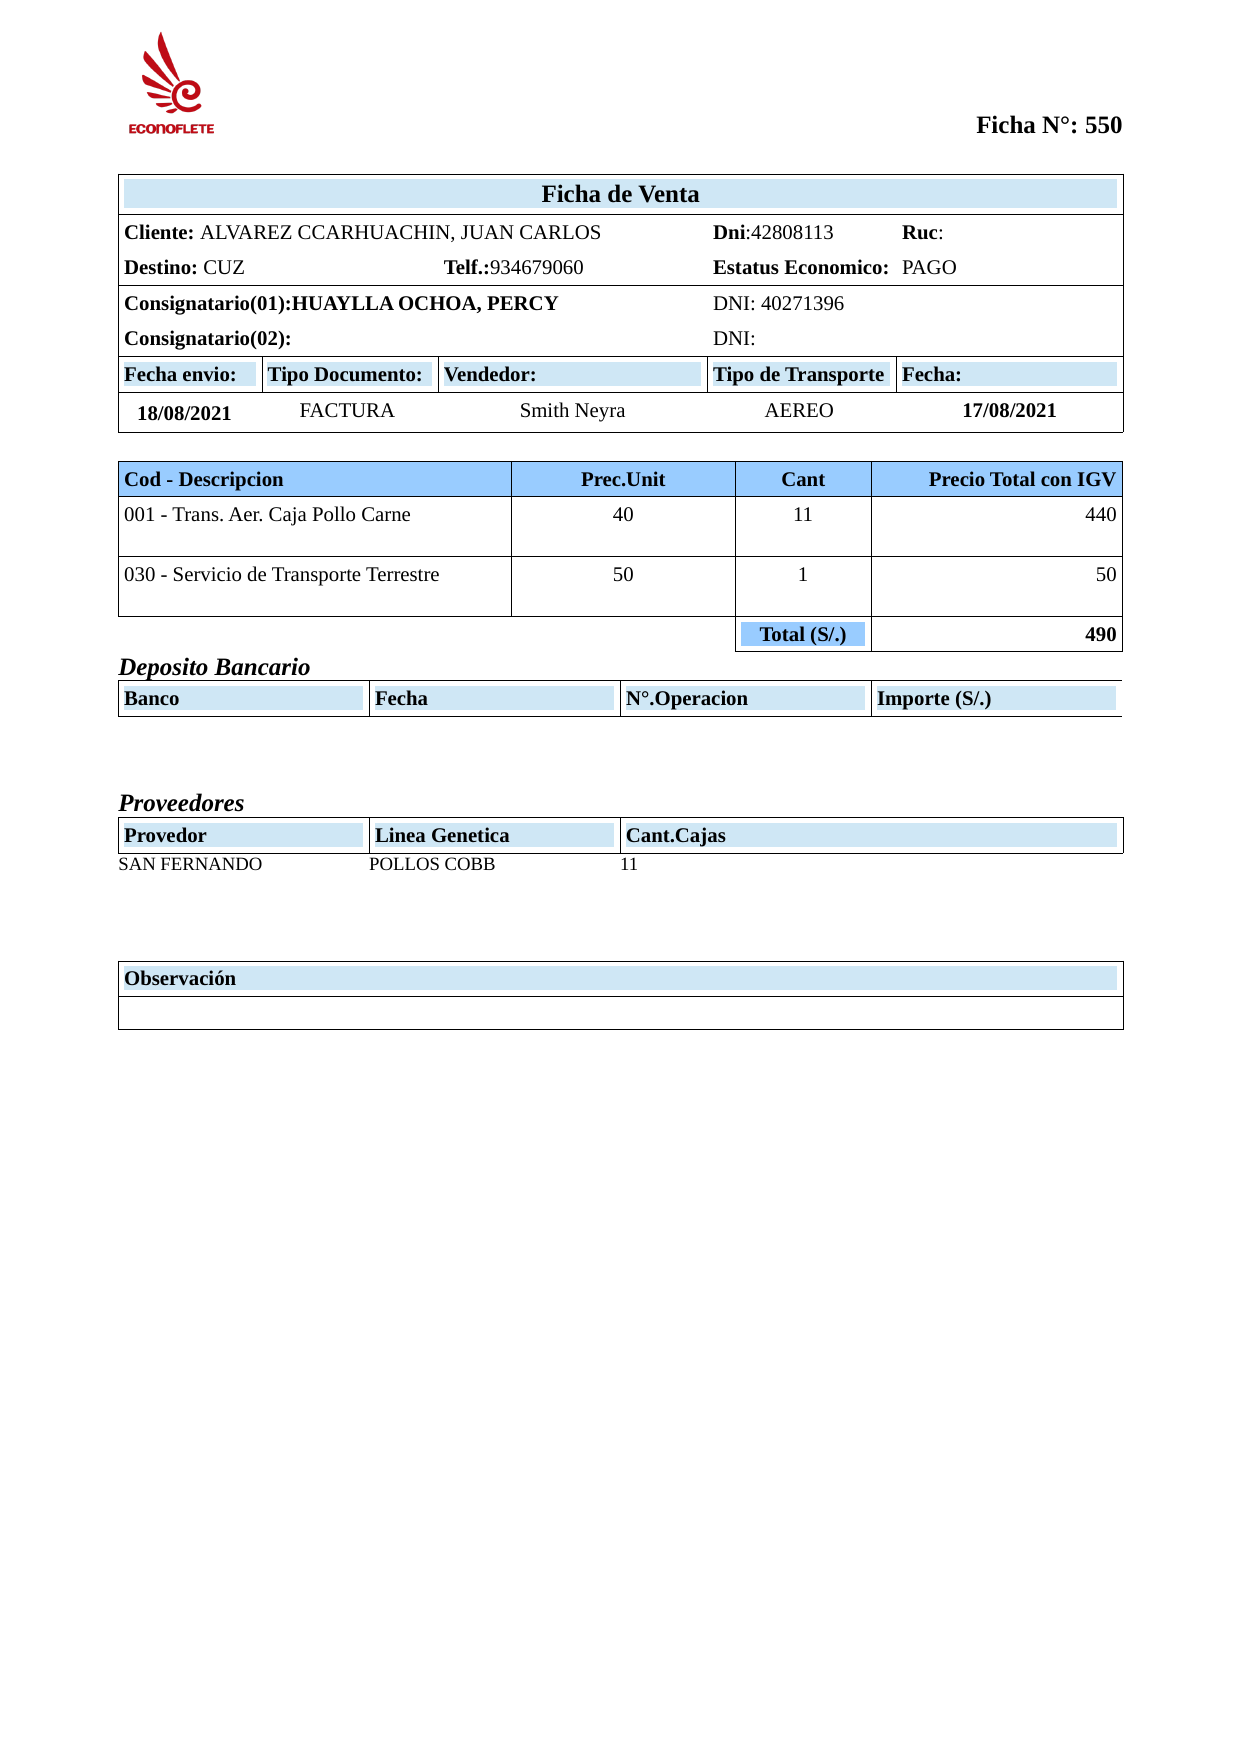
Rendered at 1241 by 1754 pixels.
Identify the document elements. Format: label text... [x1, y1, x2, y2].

table_header Precio Total con IGV [872, 462, 1122, 496]
table_cell 50 [872, 557, 1122, 616]
table_header Prec.Unit [512, 462, 735, 496]
table_cell [369, 896, 620, 917]
table_cell [118, 939, 369, 961]
text Deposito Bancario [118, 652, 1122, 680]
table_cell 1 [736, 557, 871, 616]
table_cell 440 [872, 497, 1122, 556]
table_cell [369, 740, 620, 764]
table_cell Telf.:934679060 [438, 249, 707, 285]
table_cell [369, 717, 620, 740]
text Proveedores [118, 788, 1122, 817]
table_cell Smith Neyra [438, 393, 707, 432]
table_cell DNI: [707, 321, 1123, 356]
table_cell [620, 939, 1123, 961]
table_header Banco [119, 681, 369, 716]
table_header Ficha de Venta [119, 175, 1123, 214]
table_cell [620, 874, 1123, 896]
table_cell Dni:42808113 [707, 215, 896, 249]
table_cell 17/08/2021 [896, 393, 1123, 432]
table_cell 11 [620, 854, 1123, 874]
table_cell [118, 717, 369, 740]
table_cell [620, 918, 1123, 939]
table_header Linea Genetica [370, 818, 620, 853]
table_cell Cliente: ALVAREZ CCARHUACHIN, JUAN CARLOS [119, 215, 707, 249]
table_cell [118, 764, 369, 788]
table_cell [118, 617, 511, 651]
table_cell [871, 740, 1122, 764]
table_cell Vendedor: [439, 357, 707, 392]
table_cell [119, 997, 1123, 1029]
table_cell [620, 764, 871, 788]
picture [118, 31, 225, 134]
table_cell Consignatario(01):HUAYLLA OCHOA, PERCY [119, 286, 707, 321]
table_cell [620, 717, 871, 740]
table_cell 030 - Servicio de Transporte Terrestre [119, 557, 511, 616]
table_cell [118, 874, 369, 896]
table_cell PAGO [896, 249, 1123, 285]
table_header Observación [119, 962, 1123, 996]
table_cell [369, 939, 620, 961]
table_cell [369, 874, 620, 896]
table_cell 11 [736, 497, 871, 556]
table_cell 490 [872, 617, 1122, 651]
table_cell [620, 740, 871, 764]
table_cell SAN FERNANDO [118, 854, 369, 874]
table_cell Tipo de Transporte [708, 357, 896, 392]
table_cell Ruc: [896, 215, 1123, 249]
table_header Fecha [370, 681, 620, 716]
table_cell [118, 896, 369, 917]
table_cell [369, 764, 620, 788]
table_header N°.Operacion [621, 681, 871, 716]
table_cell Fecha envio: [119, 357, 262, 392]
table_cell Estatus Economico: [707, 249, 896, 285]
table_cell [118, 740, 369, 764]
table_cell 18/08/2021 [119, 393, 262, 432]
table_cell Consignatario(02): [119, 321, 707, 356]
table_header Cant.Cajas [621, 818, 1123, 853]
table_cell Destino: CUZ [119, 249, 438, 285]
table_header Cod - Descripcion [119, 462, 511, 496]
table_cell POLLOS COBB [369, 854, 620, 874]
table_cell [118, 918, 369, 939]
table_cell [369, 918, 620, 939]
table_header Importe (S/.) [872, 681, 1122, 716]
table_cell 40 [512, 497, 735, 556]
table_cell [511, 617, 735, 651]
table_cell FACTURA [262, 393, 438, 432]
table_header Cant [736, 462, 871, 496]
table_cell [871, 717, 1122, 740]
table_cell Fecha: [897, 357, 1123, 392]
table_cell Tipo Documento: [263, 357, 438, 392]
table_cell Total (S/.) [736, 617, 871, 651]
table_cell 50 [512, 557, 735, 616]
table_cell AEREO [707, 393, 896, 432]
table_header Provedor [119, 818, 369, 853]
table_cell [620, 896, 1123, 917]
table_cell 001 - Trans. Aer. Caja Pollo Carne [119, 497, 511, 556]
table_cell DNI: 40271396 [707, 286, 1123, 321]
table_cell [871, 764, 1122, 788]
